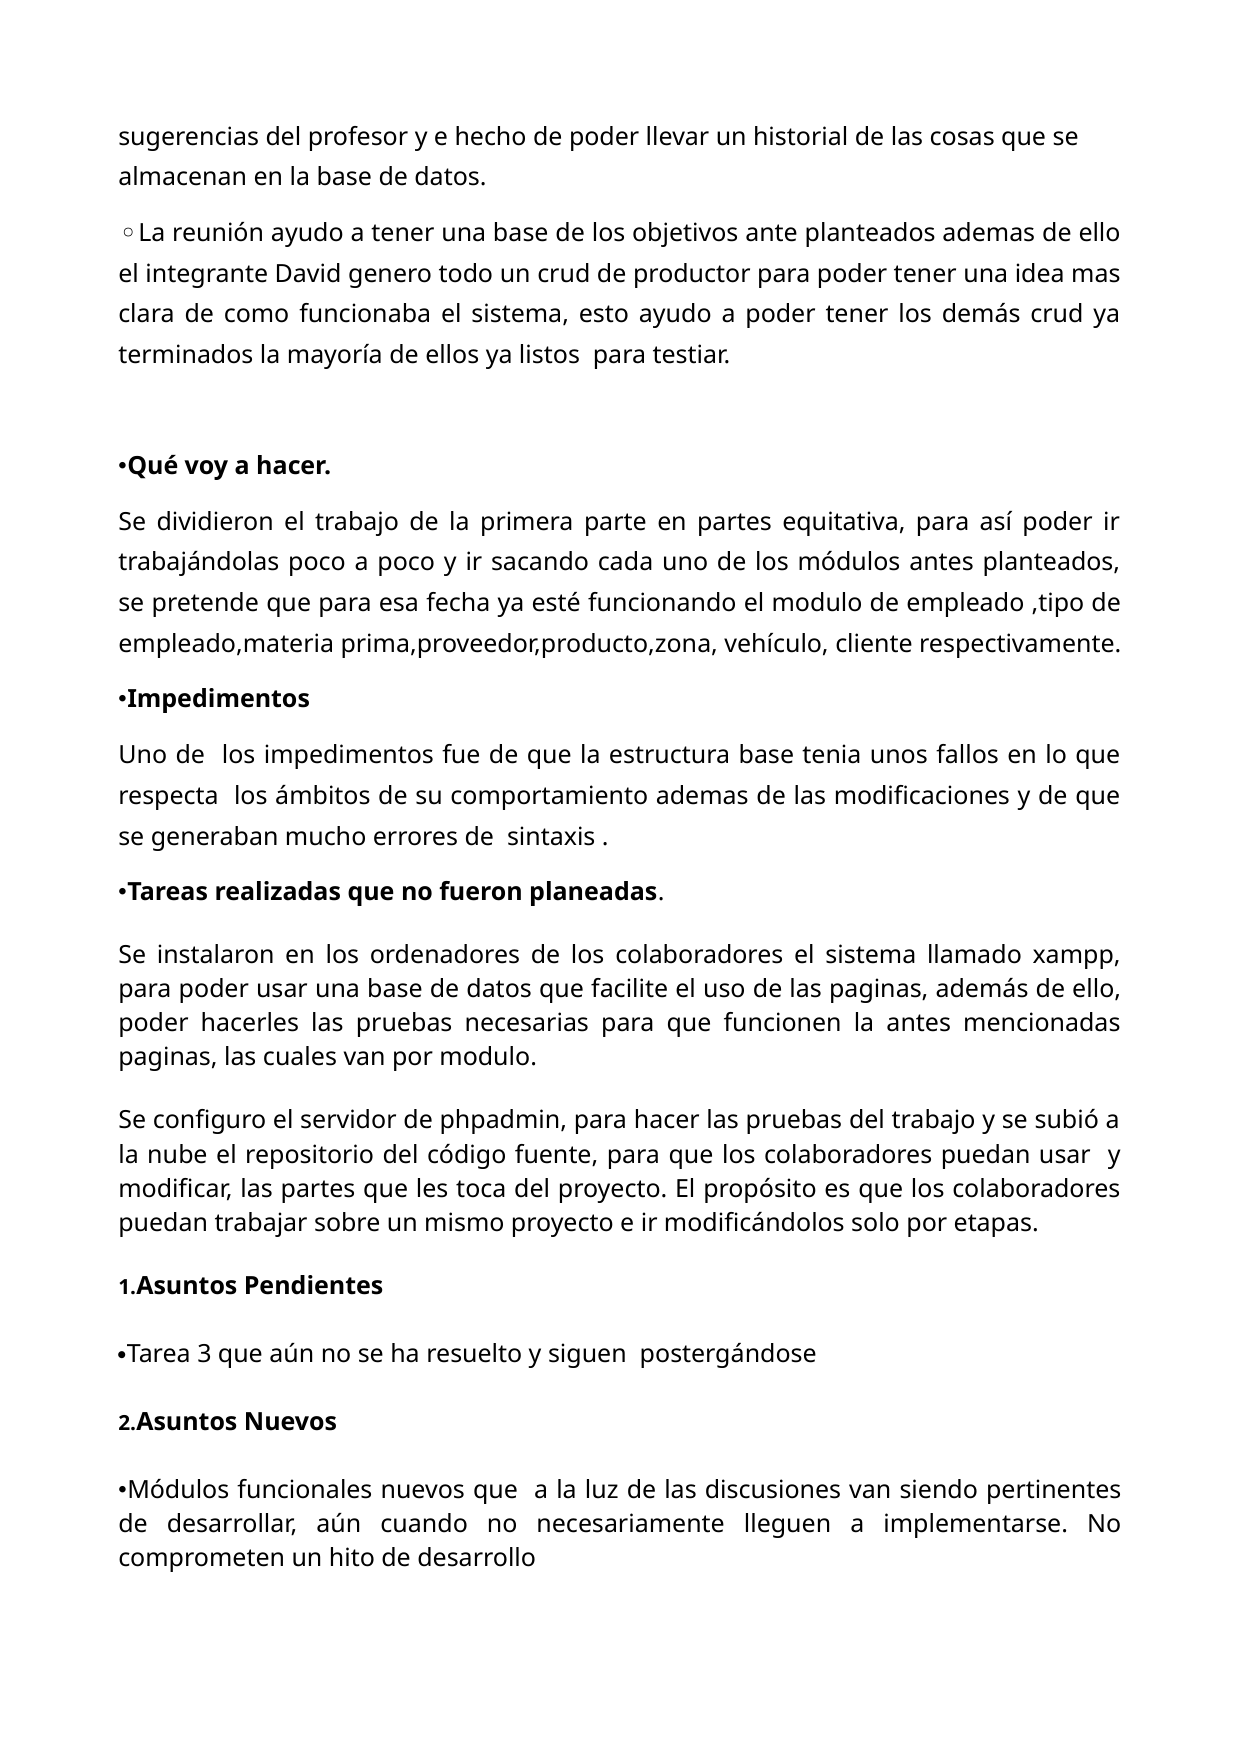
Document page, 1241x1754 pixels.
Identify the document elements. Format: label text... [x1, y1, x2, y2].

list Tarea 3 que aún no se ha resuelto y siguen postergándose [118, 1336, 1122, 1370]
text Uno de los impedimentos fue de que la estructura base tenia unos fallos en lo que respecta los ámbitos de su comportamiento ademas de las modificaciones y de que se generaban mucho errores de sintaxis . [118, 736, 1122, 852]
list Impedimentos [118, 681, 1122, 715]
list Asuntos Nuevos [118, 1404, 1122, 1438]
list Módulos funcionales nuevos que a la luz de las discusiones van siendo pertinentes de desarrollar, aún cuando no necesariamente lleguen a implementarse. No comprometen un hito de desarrollo [118, 1472, 1122, 1574]
list Asuntos Pendientes [118, 1268, 1122, 1302]
text Se instalaron en los ordenadores de los colaboradores el sistema llamado xampp, para poder usar una base de datos que facilite el uso de las paginas, además de ello, poder hacerles las pruebas necesarias para que funcionen la antes mencionadas paginas, las cuales van por modulo. [118, 937, 1122, 1073]
text Se configuro el servidor de phpadmin, para hacer las pruebas del trabajo y se subió a la nube el repositorio del código fuente, para que los colaboradores puedan usar y modificar, las partes que les toca del proyecto. El propósito es que los colaboradores puedan trabajar sobre un mismo proyecto e ir modificándolos solo por etapas. [118, 1102, 1122, 1238]
list La reunión ayudo a tener una base de los objetivos ante planteados ademas de ello el integrante David genero todo un crud de productor para poder tener una idea mas clara de como funcionaba el sistema, esto ayudo a poder tener los demás crud ya terminados la mayoría de ellos ya listos para testiar. [118, 214, 1122, 371]
list sugerencias del profesor y e hecho de poder llevar un historial de las cosas que se almacenan en la base de datos. [118, 118, 1122, 193]
list Qué voy a hacer. [118, 448, 1122, 482]
text Se dividieron el trabajo de la primera parte en partes equitativa, para así poder ir trabajándolas poco a poco y ir sacando cada uno de los módulos antes planteados, se pretende que para esa fecha ya esté funcionando el modulo de empleado ,tipo de empleado,materia prima,proveedor,producto,zona, vehículo, cliente respectivamente. [118, 503, 1122, 660]
list Tareas realizadas que no fueron planeadas. [118, 873, 1122, 908]
